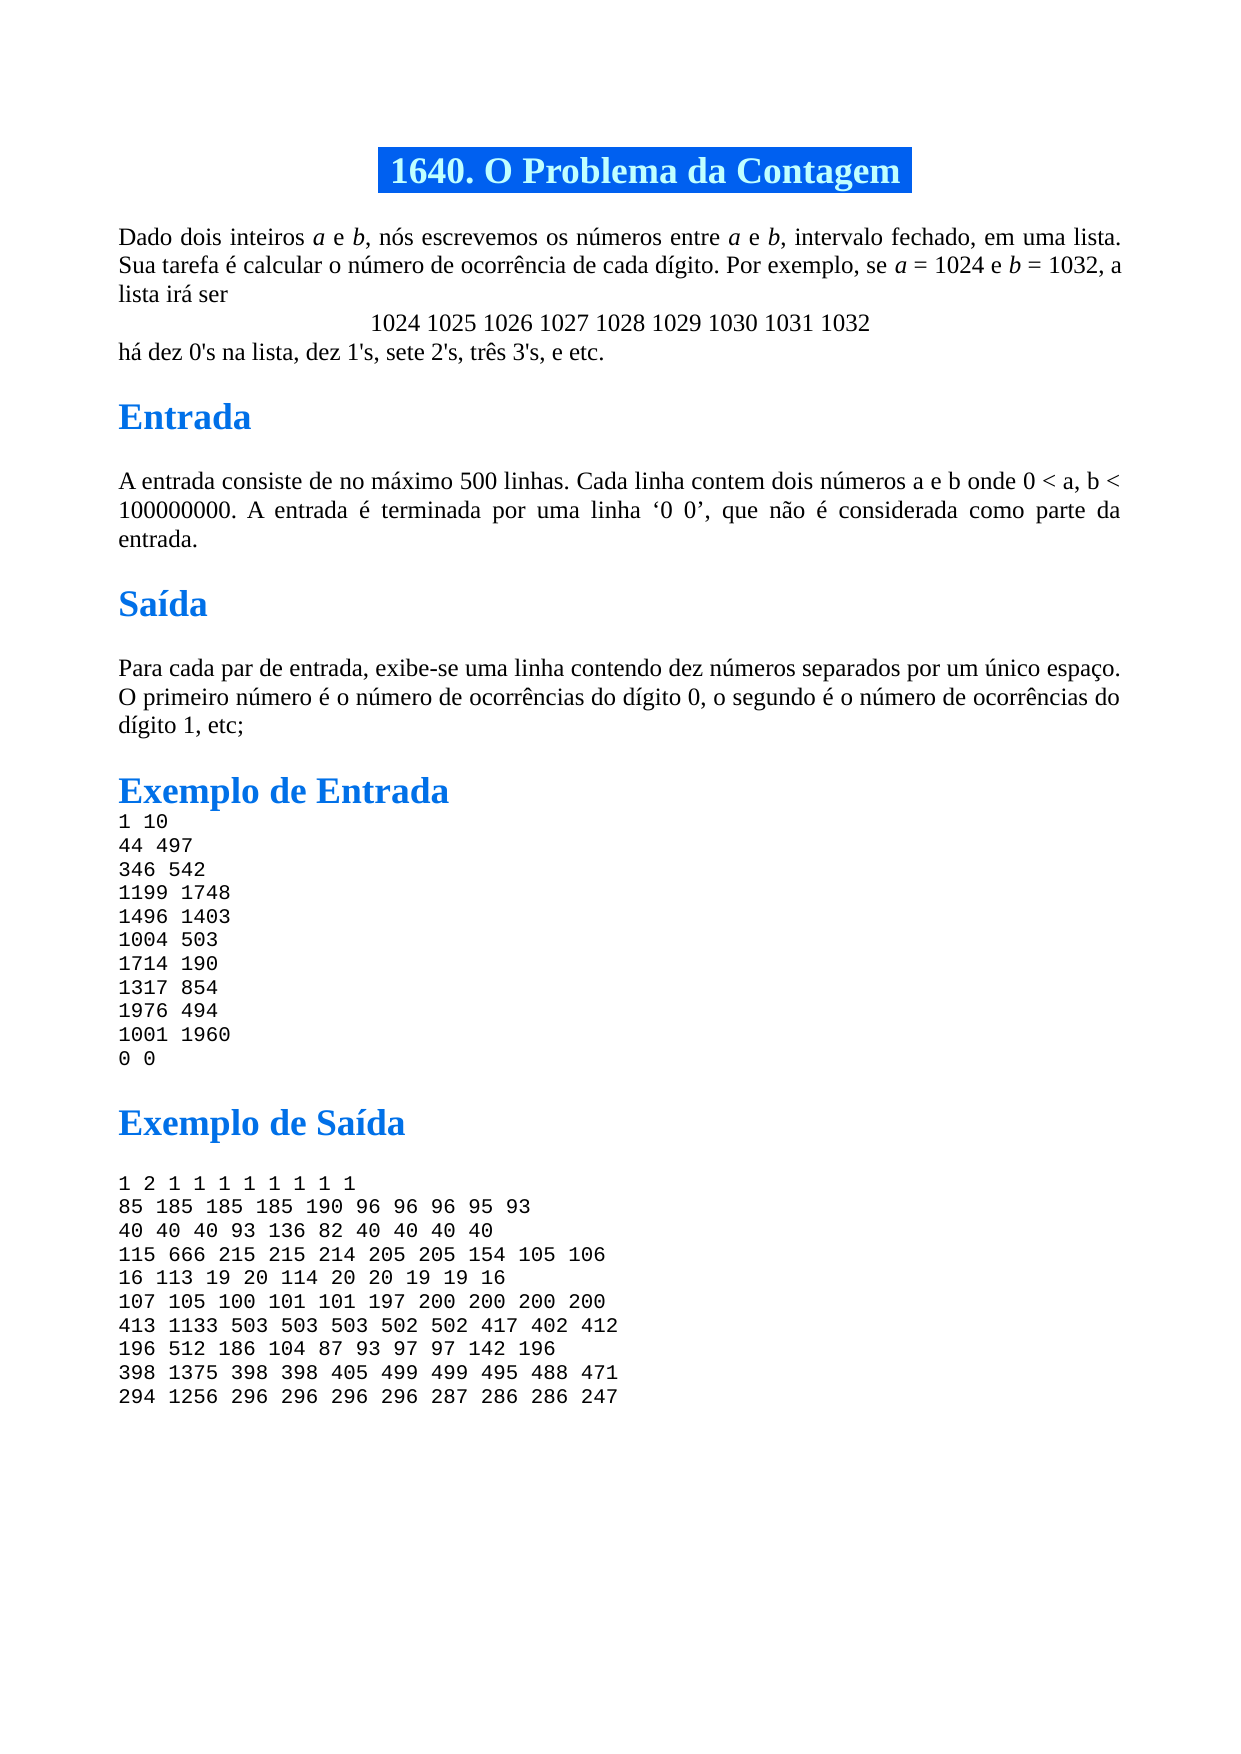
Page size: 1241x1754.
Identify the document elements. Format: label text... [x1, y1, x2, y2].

text 1 2 1 1 1 1 1 1 1 1 [118, 1173, 1122, 1196]
text 1317 854 [118, 977, 1122, 1000]
text 0 0 [118, 1048, 1122, 1071]
text 107 105 100 101 101 197 200 200 200 200 [118, 1291, 1122, 1315]
text 346 542 [118, 858, 1122, 882]
text 1199 1748 [118, 882, 1122, 906]
text 413 1133 503 503 503 502 502 417 402 412 [118, 1315, 1122, 1338]
text Entrada [118, 394, 1122, 437]
text 16 113 19 20 114 20 20 19 19 16 [118, 1267, 1122, 1291]
text Saída [118, 581, 1122, 624]
text há dez 0's na lista, dez 1's, sete 2's, três 3's, e etc. [118, 337, 1122, 366]
text 196 512 186 104 87 93 97 97 142 196 [118, 1338, 1122, 1362]
text 1001 1960 [118, 1024, 1122, 1048]
text 1496 1403 [118, 906, 1122, 929]
text A entrada consiste de no máximo 500 linhas. Cada linha contem dois números a e b onde 0 < a, b < 100000000. A entrada é terminada por uma linha ‘0 0’, que não é considerada como parte da entrada. [118, 466, 1122, 552]
text 115 666 215 215 214 205 205 154 105 106 [118, 1244, 1122, 1267]
text 1004 503 [118, 929, 1122, 953]
text 1024 1025 1026 1027 1028 1029 1030 1031 1032 [118, 308, 1122, 337]
text 398 1375 398 398 405 499 499 495 488 471 [118, 1362, 1122, 1386]
text Exemplo de Saída [118, 1101, 1122, 1144]
table_header 1640. O Problema da Contagem [378, 147, 912, 193]
text 1714 190 [118, 953, 1122, 977]
text Dado dois inteiros a e b, nós escrevemos os números entre a e b, intervalo fechado, em uma lista. Sua tarefa é calcular o número de ocorrência de cada dígito. Por exemplo, se a = 1024 e b = 1032, a lista irá ser [118, 222, 1122, 308]
text 1 10 [118, 811, 1122, 835]
text 44 497 [118, 835, 1122, 858]
text 85 185 185 185 190 96 96 96 95 93 [118, 1196, 1122, 1220]
text 294 1256 296 296 296 296 287 286 286 247 [118, 1386, 1122, 1409]
text Para cada par de entrada, exibe-se uma linha contendo dez números separados por um único espaço. O primeiro número é o número de ocorrências do dígito 0, o segundo é o número de ocorrências do dígito 1, etc; [118, 653, 1122, 739]
text 40 40 40 93 136 82 40 40 40 40 [118, 1220, 1122, 1244]
text Exemplo de Entrada [118, 768, 1122, 811]
text 1976 494 [118, 1000, 1122, 1024]
